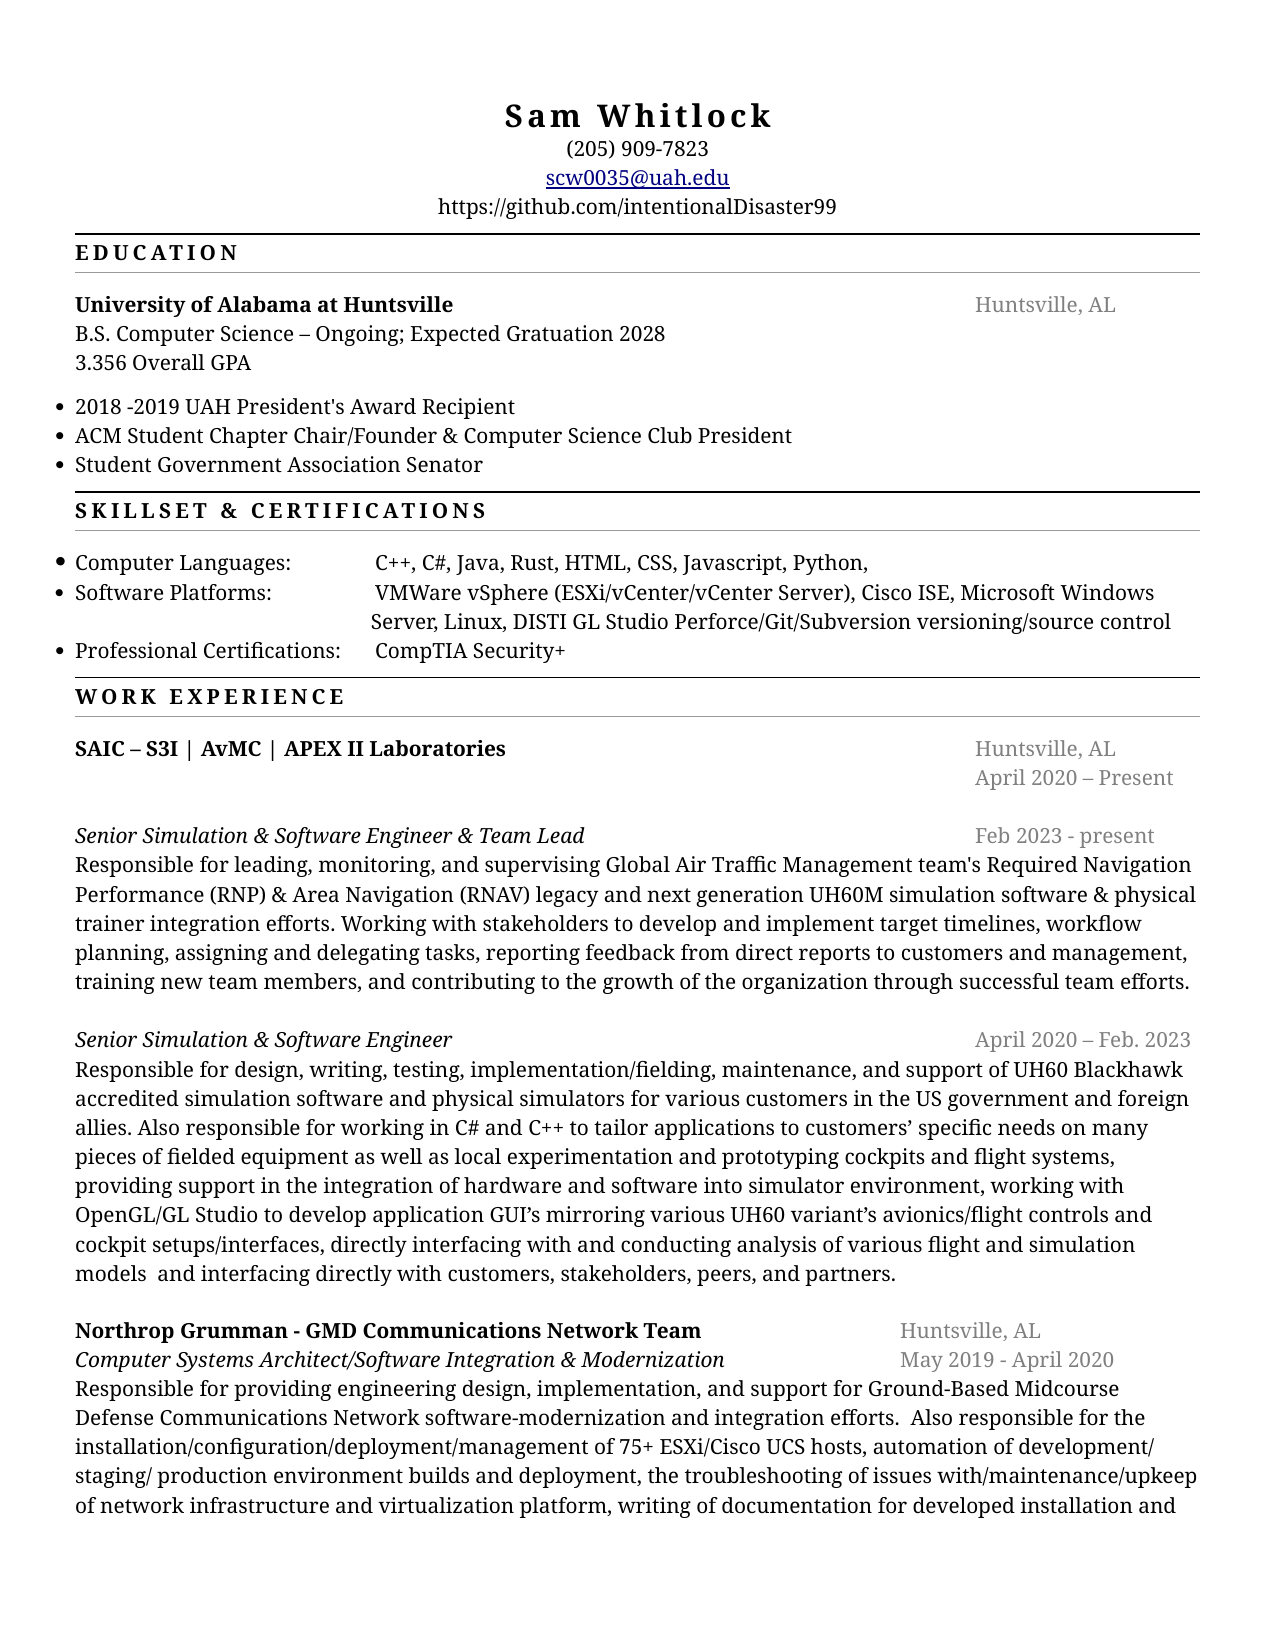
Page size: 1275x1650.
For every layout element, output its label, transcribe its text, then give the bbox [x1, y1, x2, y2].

text (205) 909-7823 [75, 133, 1200, 162]
text Senior Simulation & Software Engineer & Team Lead Feb 2023 - present Responsible for leading, monitoring, and supervising Global Air Traffic Management team's Required Navigation Performance (RNP) & Area Navigation (RNAV) legacy and next generation UH60M simulation software & physical trainer integration efforts. Working with stakeholders to develop and implement target timelines, workflow planning, assigning and delegating tasks, reporting feedback from direct reports to customers and management, training new team members, and contributing to the growth of the organization through successful team efforts. [75, 791, 1200, 995]
text scw0035@uah.edu [75, 162, 1200, 191]
text Responsible for design, writing, testing, implementation/fielding, maintenance, and support of UH60 Blackhawk accredited simulation software and physical simulators for various customers in the US government and foreign allies. Also responsible for working in C# and C++ to tailor applications to customers’ specific needs on many pieces of fielded equipment as well as local experimentation and prototyping cockpits and flight systems, providing support in the integration of hardware and software into simulator environment, working with OpenGL/GL Studio to develop application GUI’s mirroring various UH60 variant’s avionics/flight controls and cockpit setups/interfaces, directly interfacing with and conducting analysis of various flight and simulation models and interfacing directly with customers, stakeholders, peers, and partners. [75, 1054, 1200, 1287]
subtitle SKILLSET & CERTIFICATIONS [75, 493, 1200, 530]
list Software Platforms: VMWare vSphere (ESXi/vCenter/vCenter Server), Cisco ISE, Microsoft Windows Server, Linux, DISTI GL Studio Perforce/Git/Subversion versioning/source control [56, 577, 1200, 635]
subtitle EDUCATION [75, 235, 1200, 272]
text April 2020 – Present [75, 762, 1200, 791]
text University of Alabama at Huntsville Huntsville, AL [75, 289, 1200, 318]
subtitle WORK EXPERIENCE [75, 678, 1200, 716]
list Professional Certifications: CompTIA Security+ [56, 635, 1200, 664]
list 2018 -2019 UAH President's Award Recipient [56, 391, 1200, 420]
text B.S. Computer Science – Ongoing; Expected Gratuation 2028 3.356 Overall GPA [75, 318, 1200, 377]
text Senior Simulation & Software Engineer April 2020 – Feb. 2023 [75, 1024, 1200, 1054]
text Responsible for providing engineering design, implementation, and support for Ground-Based Midcourse Defense Communications Network software-modernization and integration efforts. Also responsible for the installation/configuration/deployment/management of 75+ ESXi/Cisco UCS hosts, automation of development/ staging/ production environment builds and deployment, the troubleshooting of issues with/maintenance/upkeep of network infrastructure and virtualization platform, writing of documentation for developed installation and [75, 1373, 1200, 1519]
text Northrop Grumman - GMD Communications Network Team Huntsville, AL Computer Systems Architect/Software Integration & Modernization May 2019 - April 2020 [75, 1316, 1200, 1373]
list Computer Languages: C++, C#, Java, Rust, HTML, CSS, Javascript, Python, [56, 547, 1200, 577]
list ACM Student Chapter Chair/Founder & Computer Science Club President [56, 420, 1200, 449]
list Student Government Association Senator [56, 449, 1200, 479]
text https://github.com/intentionalDisaster99 [75, 191, 1200, 220]
text SAIC – S3I | AvMC | APEX II Laboratories Huntsville, AL [75, 733, 1200, 762]
title Sam Whitlock [75, 104, 1200, 133]
